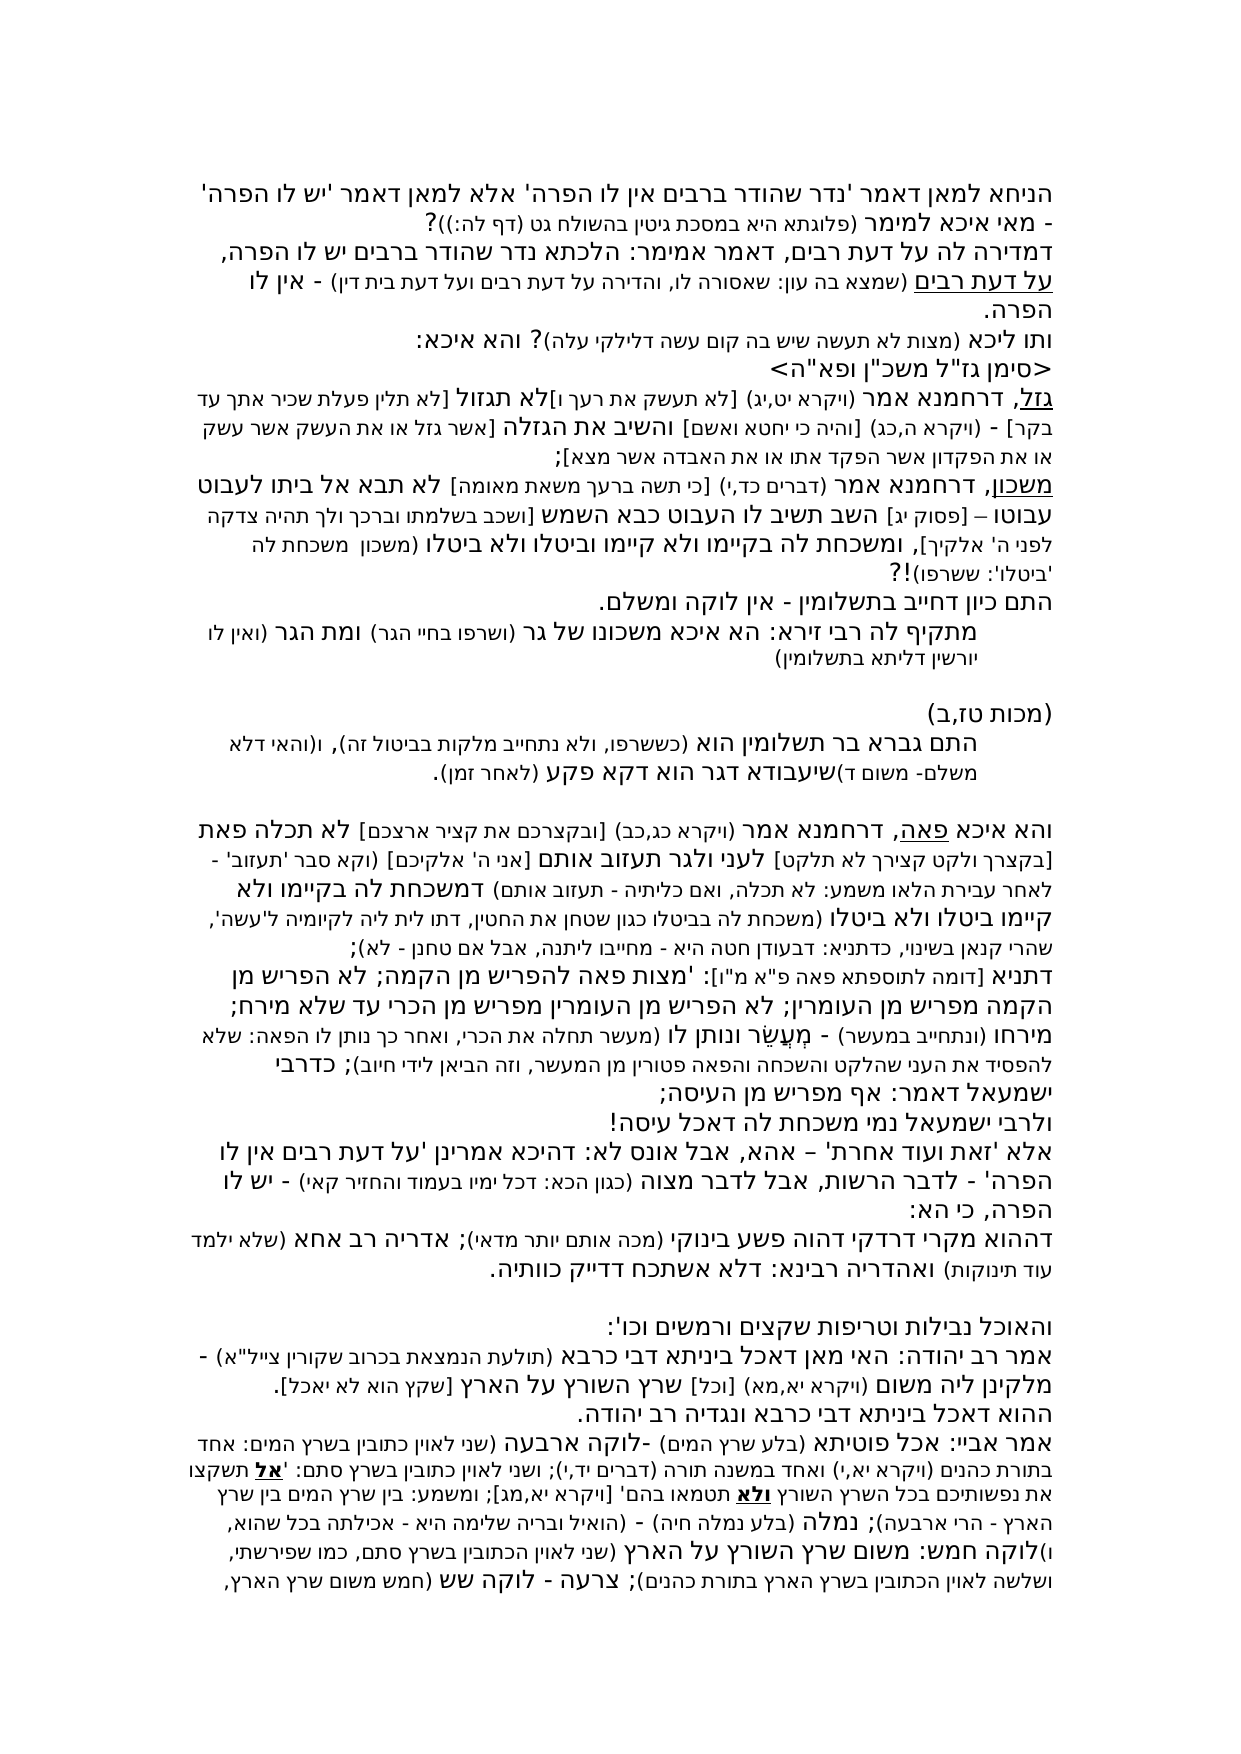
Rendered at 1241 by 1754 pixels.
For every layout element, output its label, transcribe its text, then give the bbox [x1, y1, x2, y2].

text אלא 'זאת ועוד אחרת' – אהא, אבל אונס לא: דהיכא אמרינן 'על דעת רבים אין לו הפרה' - לדבר הרשות, אבל לדבר מצוה (כגון הכא: דכל ימיו בעמוד והחזיר קאי) - יש לו הפרה, כי הא: [187, 1137, 1053, 1225]
text והא איכא פאה, דרחמנא אמר (ויקרא כג,כב) [ובקצרכם את קציר ארצכם] לא תכלה פאת [בקצרך ולקט קצירך לא תלקט] לעני ולגר תעזוב אותם [אני ה' אלקיכם] (וקא סבר 'תעזוב' - לאחר עבירת הלאו משמע: לא תכלה, ואם כליתיה - תעזוב אותם) דמשכחת לה בקיימו ולא קיימו ביטלו ולא ביטלו (משכחת לה בביטלו כגון שטחן את החטין, דתו לית ליה לקיומיה ל'עשה', שהרי קנאן בשינוי, כדתניא: דבעודן חטה היא - מחייבו ליתנה, אבל אם טחנן - לא); [187, 815, 1053, 962]
text גזל, דרחמנא אמר (ויקרא יט,יג) [לא תעשק את רעך ו]לא תגזול [לא תלין פעלת שכיר אתך עד בקר] - (ויקרא ה,כג) [והיה כי יחטא ואשם] והשיב את הגזלה [אשר גזל או את העשק אשר עשק או את הפקדון אשר הפקד אתו או את האבדה אשר מצא]; [187, 383, 1053, 471]
text התם גברא בר תשלומין הוא (כששרפו, ולא נתחייב מלקות בביטול זה), ו(והאי דלא משלם- משום ד)שיעבודא דגר הוא דקא פקע (לאחר זמן). [187, 728, 978, 787]
text דההוא מקרי דרדקי דהוה פשע בינוקי (מכה אותם יותר מדאי); אדריה רב אחא (שלא ילמד עוד תינוקות) ואהדריה רבינא: דלא אשתכח דדייק כוותיה. [187, 1225, 1053, 1283]
text דתניא [דומה לתוספתא פאה פ"א מ"ו]: 'מצות פאה להפריש מן הקמה; לא הפריש מן הקמה מפריש מן העומרין; לא הפריש מן העומרין מפריש מן הכרי עד שלא מירח; מירחו (ונתחייב במעשר) - מְעֲשֵׂר ונותן לו (מעשר תחלה את הכרי, ואחר כך נותן לו הפאה: שלא להפסיד את העני שהלקט והשכחה והפאה פטורין מן המעשר, וזה הביאן לידי חיוב); כדרבי ישמעאל דאמר: אף מפריש מן העיסה; [187, 962, 1053, 1108]
text התם כיון דחייב בתשלומין - אין לוקה ומשלם. [187, 588, 1053, 617]
text ההוא דאכל ביניתא דבי כרבא ונגדיה רב יהודה. [187, 1399, 1053, 1429]
text דמדירה לה על דעת רבים, דאמר אמימר: הלכתא נדר שהודר ברבים יש לו הפרה, על דעת רבים (שמצא בה עון: שאסורה לו, והדירה על דעת רבים ועל דעת בית דין) - אין לו הפרה. [187, 237, 1053, 325]
text הניחא למאן דאמר 'נדר שהודר ברבים אין לו הפרה' אלא למאן דאמר 'יש לו הפרה' - מאי איכא למימר (פלוגתא היא במסכת גיטין בהשולח גט (דף לה:))? [187, 179, 1053, 237]
text ולרבי ישמעאל נמי משכחת לה דאכל עיסה! [187, 1108, 1053, 1137]
text ותו ליכא (מצות לא תעשה שיש בה קום עשה דלילקי עלה)? והא איכא: [187, 325, 1053, 354]
text אמר רב יהודה: האי מאן דאכל ביניתא דבי כרבא (תולעת הנמצאת בכרוב שקורין צייל"א) - מלקינן ליה משום (ויקרא יא,מא) [וכל] שרץ השורץ על הארץ [שקץ הוא לא יאכל]. [187, 1341, 1053, 1399]
text והאוכל נבילות וטריפות שקצים ורמשים וכו': [187, 1312, 1053, 1341]
text מתקיף לה רבי זירא: הא איכא משכונו של גר (ושרפו בחיי הגר) ומת הגר (ואין לו יורשין דליתא בתשלומין) [187, 617, 978, 670]
text <סימן גז"ל משכ"ן ופא"ה> [187, 354, 1053, 383]
text (מכות טז,ב) [187, 699, 1053, 728]
text משכון, דרחמנא אמר (דברים כד,י) [כי תשה ברעך משאת מאומה] לא תבא אל ביתו לעבוט עבוטו – [פסוק יג] השב תשיב לו העבוט כבא השמש [ושכב בשלמתו וברכך ולך תהיה צדקה לפני ה' אלקיך], ומשכחת לה בקיימו ולא קיימו וביטלו ולא ביטלו (משכון משכחת לה 'ביטלו': ששרפו)!? [187, 471, 1053, 588]
text אמר אביי: אכל פוטיתא (בלע שרץ המים) -לוקה ארבעה (שני לאוין כתובין בשרץ המים: אחד בתורת כהנים (ויקרא יא,י) ואחד במשנה תורה (דברים יד,י); ושני לאוין כתובין בשרץ סתם: 'אל תשקצו את נפשותיכם בכל השרץ השורץ ולא תטמאו בהם' [ויקרא יא,מג]; ומשמע: בין שרץ המים בין שרץ הארץ - הרי ארבעה); נמלה (בלע נמלה חיה) - (הואיל ובריה שלימה היא - אכילתה בכל שהוא, ו)לוקה חמש: משום שרץ השורץ על הארץ (שני לאוין הכתובין בשרץ סתם, כמו שפירשתי, ושלשה לאוין הכתובין בשרץ הארץ בתורת כהנים); צרעה - לוקה שש (חמש משום שרץ הארץ, [187, 1429, 1053, 1594]
